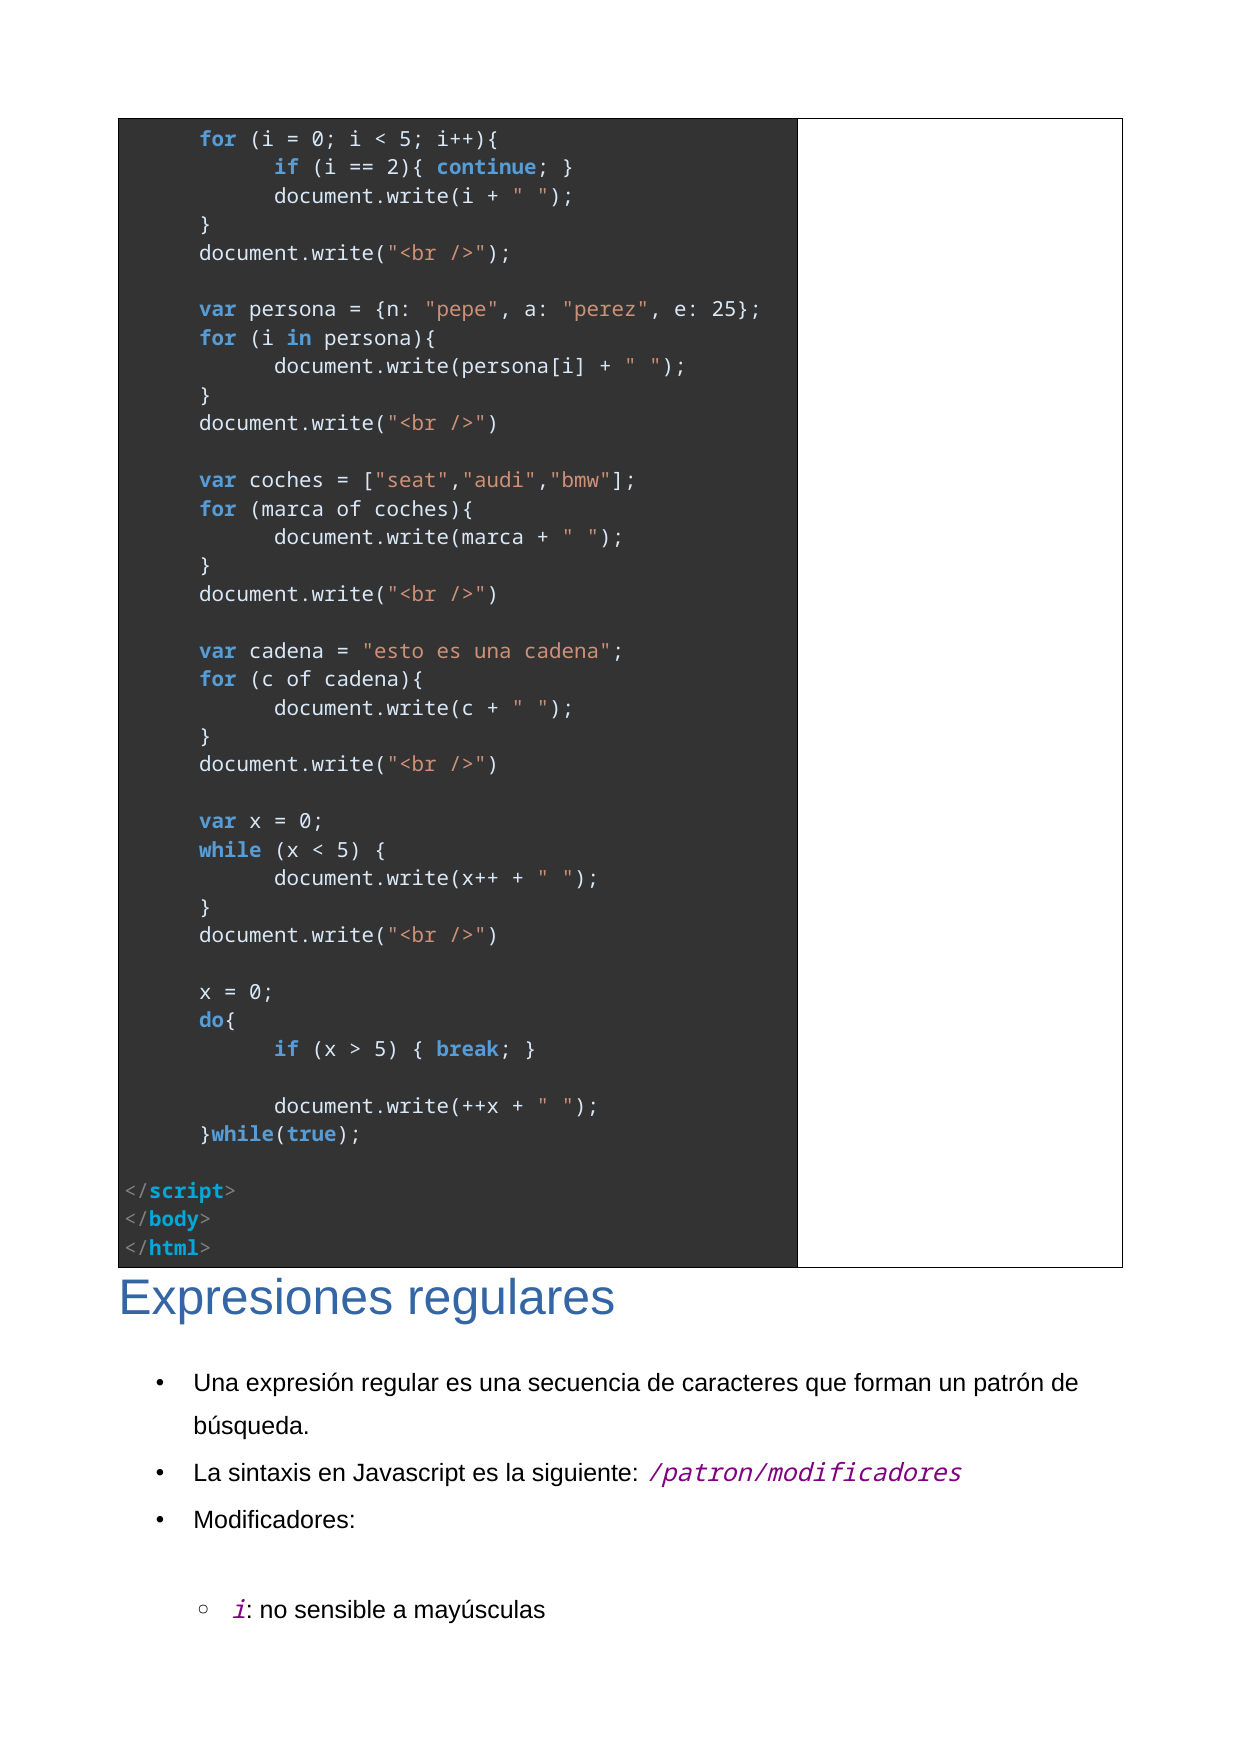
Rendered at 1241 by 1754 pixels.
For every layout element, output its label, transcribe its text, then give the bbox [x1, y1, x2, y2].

list La sintaxis en Javascript es la siguiente: /patron/modificadores [156, 1454, 1122, 1488]
list Una expresión regular es una secuencia de caracteres que forman un patrón de búsqueda. [156, 1368, 1122, 1440]
table_header for (i = 0; i < 5; i++){ if (i == 2){ continue; } document.write(i + " "); } document.write("<br />"); var persona = {n: "pepe", a: "perez", e: 25}; for (i in persona){ document.write(persona[i] + " "); } document.write("<br />") var coches = ["seat","audi","bmw"]; for (marca of coches){ document.write(marca + " "); } document.write("<br />") var cadena = "esto es una cadena"; for (c of cadena){ document.write(c + " "); } document.write("<br />") var x = 0; while (x < 5) { document.write(x++ + " "); } document.write("<br />") x = 0; do{ if (x > 5) { break; } document.write(++x + " "); }while(true); </script> </body> </html> [119, 119, 797, 1267]
list i: no sensible a mayúsculas [193, 1592, 1122, 1626]
list Modificadores: [156, 1505, 1122, 1534]
table_header [798, 119, 1122, 1267]
text Expresiones regulares [118, 1268, 1122, 1325]
